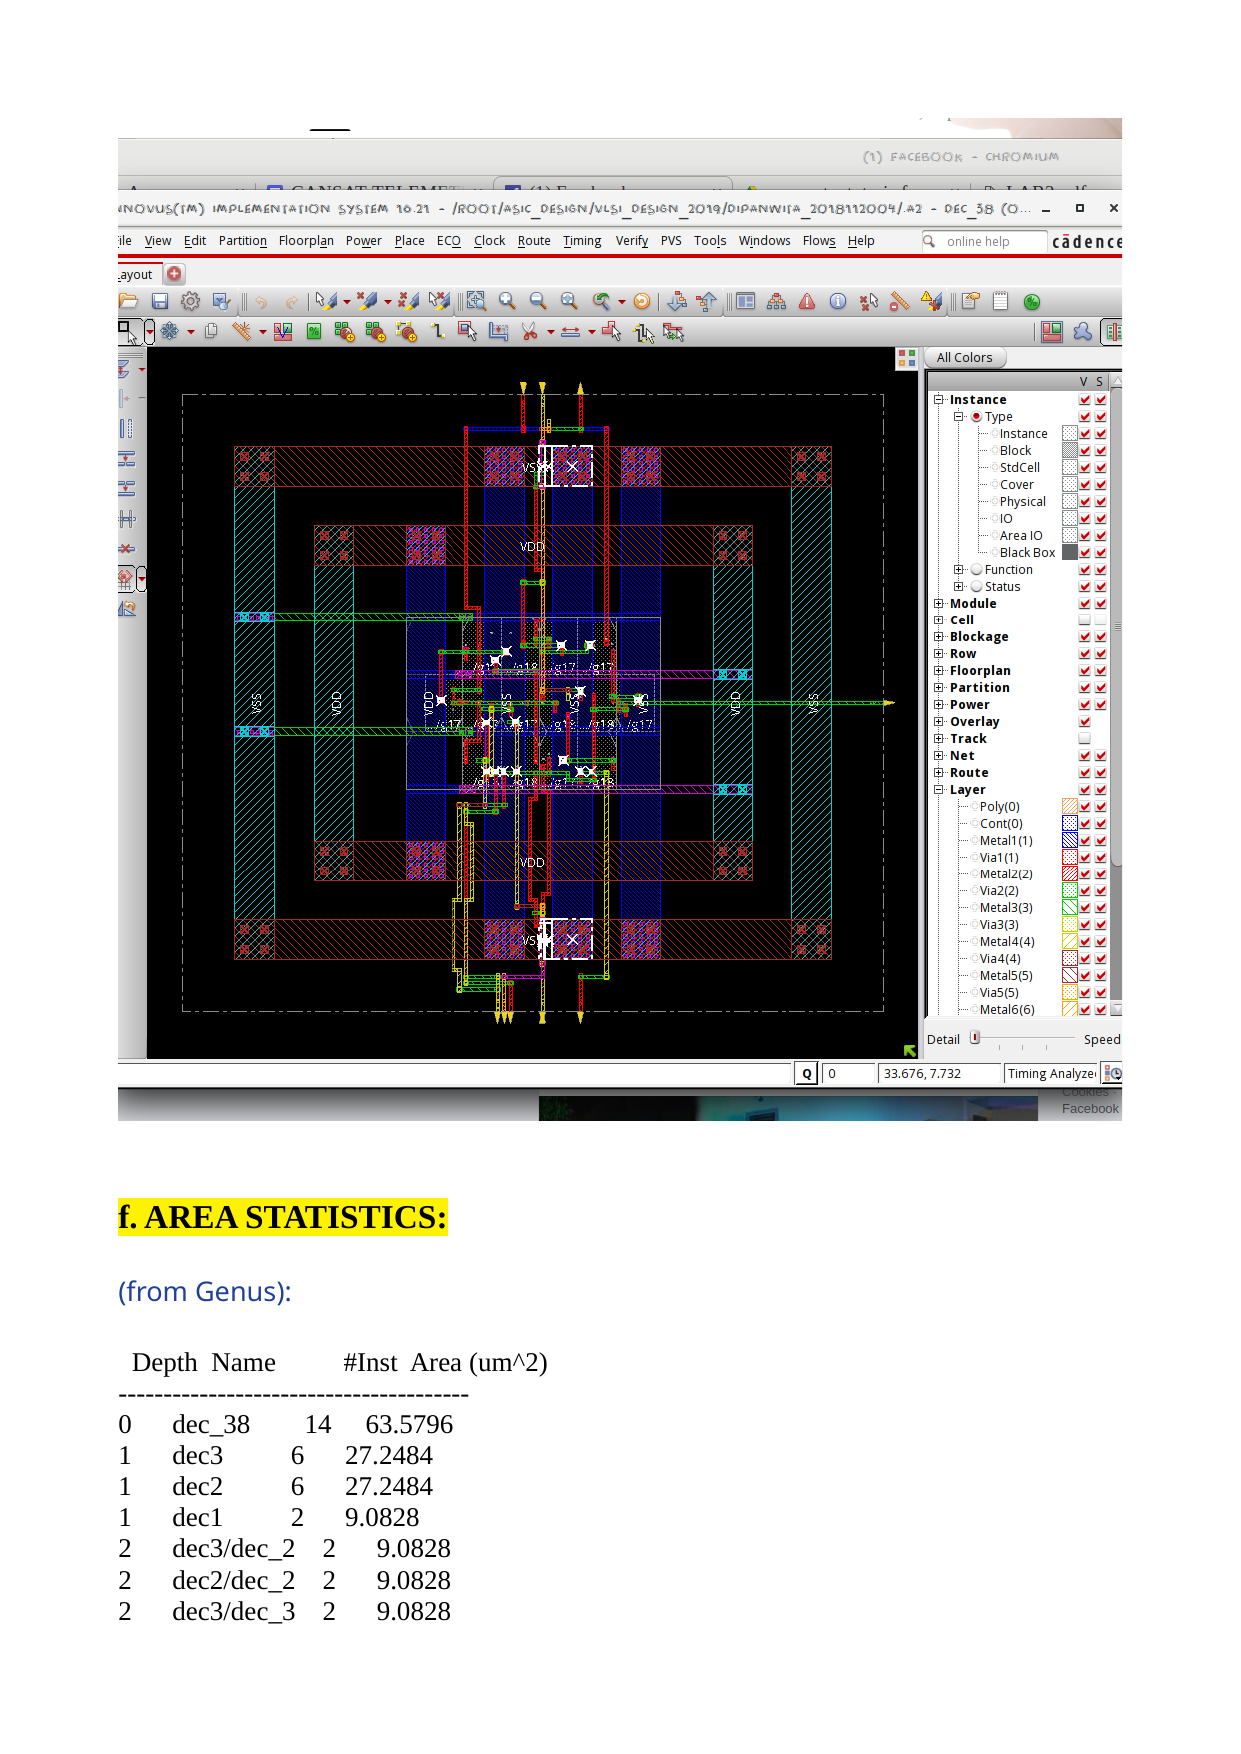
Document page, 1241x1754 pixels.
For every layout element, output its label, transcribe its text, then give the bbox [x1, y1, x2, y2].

text 2 dec3/dec_2 2 9.0828 [118, 1533, 1122, 1564]
text Depth Name #Inst Area (um^2) [118, 1346, 1122, 1377]
text 1 dec3 6 27.2484 [118, 1439, 1122, 1470]
text 2 dec2/dec_2 2 9.0828 [118, 1564, 1122, 1595]
text f. AREA STATISTICS: [118, 1198, 1122, 1236]
text 0 dec_38 14 63.5796 [118, 1408, 1122, 1439]
picture [118, 118, 1123, 1121]
text (from Genus): [118, 1272, 1122, 1309]
text 1 dec1 2 9.0828 [118, 1501, 1122, 1533]
text --------------------------------------- [118, 1377, 1122, 1408]
text 1 dec2 6 27.2484 [118, 1470, 1122, 1501]
text 2 dec3/dec_3 2 9.0828 [118, 1595, 1122, 1626]
